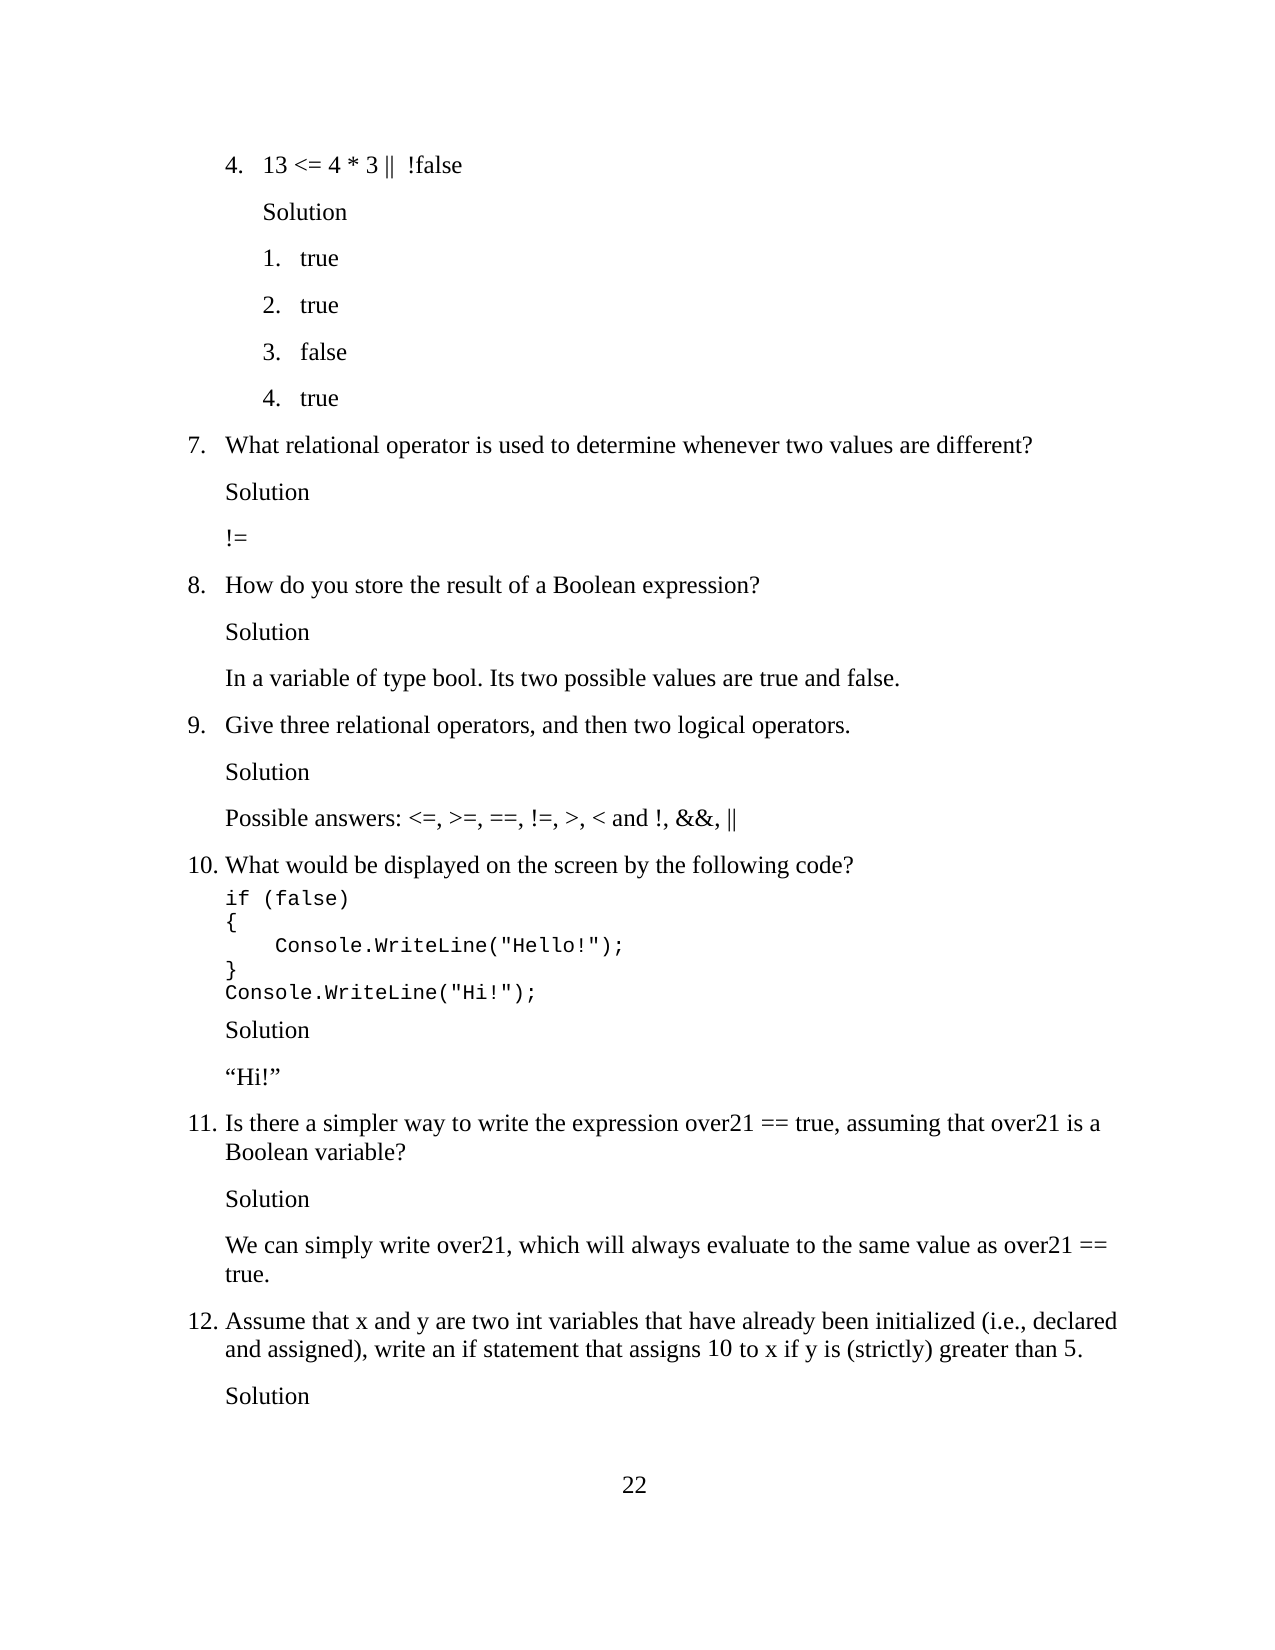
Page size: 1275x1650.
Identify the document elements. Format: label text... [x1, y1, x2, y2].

list true [262, 383, 1125, 412]
list What would be displayed on the screen by the following code? [187, 850, 1125, 879]
list We can simply write over21, which will always evaluate to the same value as over21 == true. [187, 1230, 1125, 1288]
list true [262, 290, 1125, 319]
list != [187, 523, 1125, 552]
list Possible answers: <=, >=, ==, !=, >, < and !, &&, || [187, 803, 1125, 832]
list Console.WriteLine("Hello!"); [187, 935, 1125, 959]
list Solution [225, 197, 1125, 225]
list Give three relational operators, and then two logical operators. [187, 710, 1125, 739]
list Solution [187, 1381, 1125, 1410]
list { [187, 911, 1125, 935]
list Assume that x and y are two int variables that have already been initialized (i.e., declared and assigned), write an if statement that assigns to x if y is (strictly) greater than . [187, 1306, 1125, 1363]
list In a variable of type bool. Its two possible values are true and false. [187, 663, 1125, 692]
list Solution [187, 617, 1125, 645]
list Is there a simpler way to write the expression over21 == true, assuming that over21 is a Boolean variable? [187, 1108, 1125, 1166]
list Solution [187, 1184, 1125, 1212]
list How do you store the result of a Boolean expression? [187, 570, 1125, 599]
list true [262, 243, 1125, 272]
list Console.WriteLine("Hi!"); [187, 982, 1125, 1006]
list What relational operator is used to determine whenever two values are different? [187, 430, 1125, 459]
list Solution [187, 1015, 1125, 1044]
list } [187, 959, 1125, 982]
list 13 <= 4 * 3 || !false [225, 150, 1125, 179]
list Solution [187, 477, 1125, 505]
list “Hi!” [187, 1062, 1125, 1090]
list if (false) [187, 888, 1125, 911]
list Solution [187, 757, 1125, 785]
list false [262, 337, 1125, 365]
